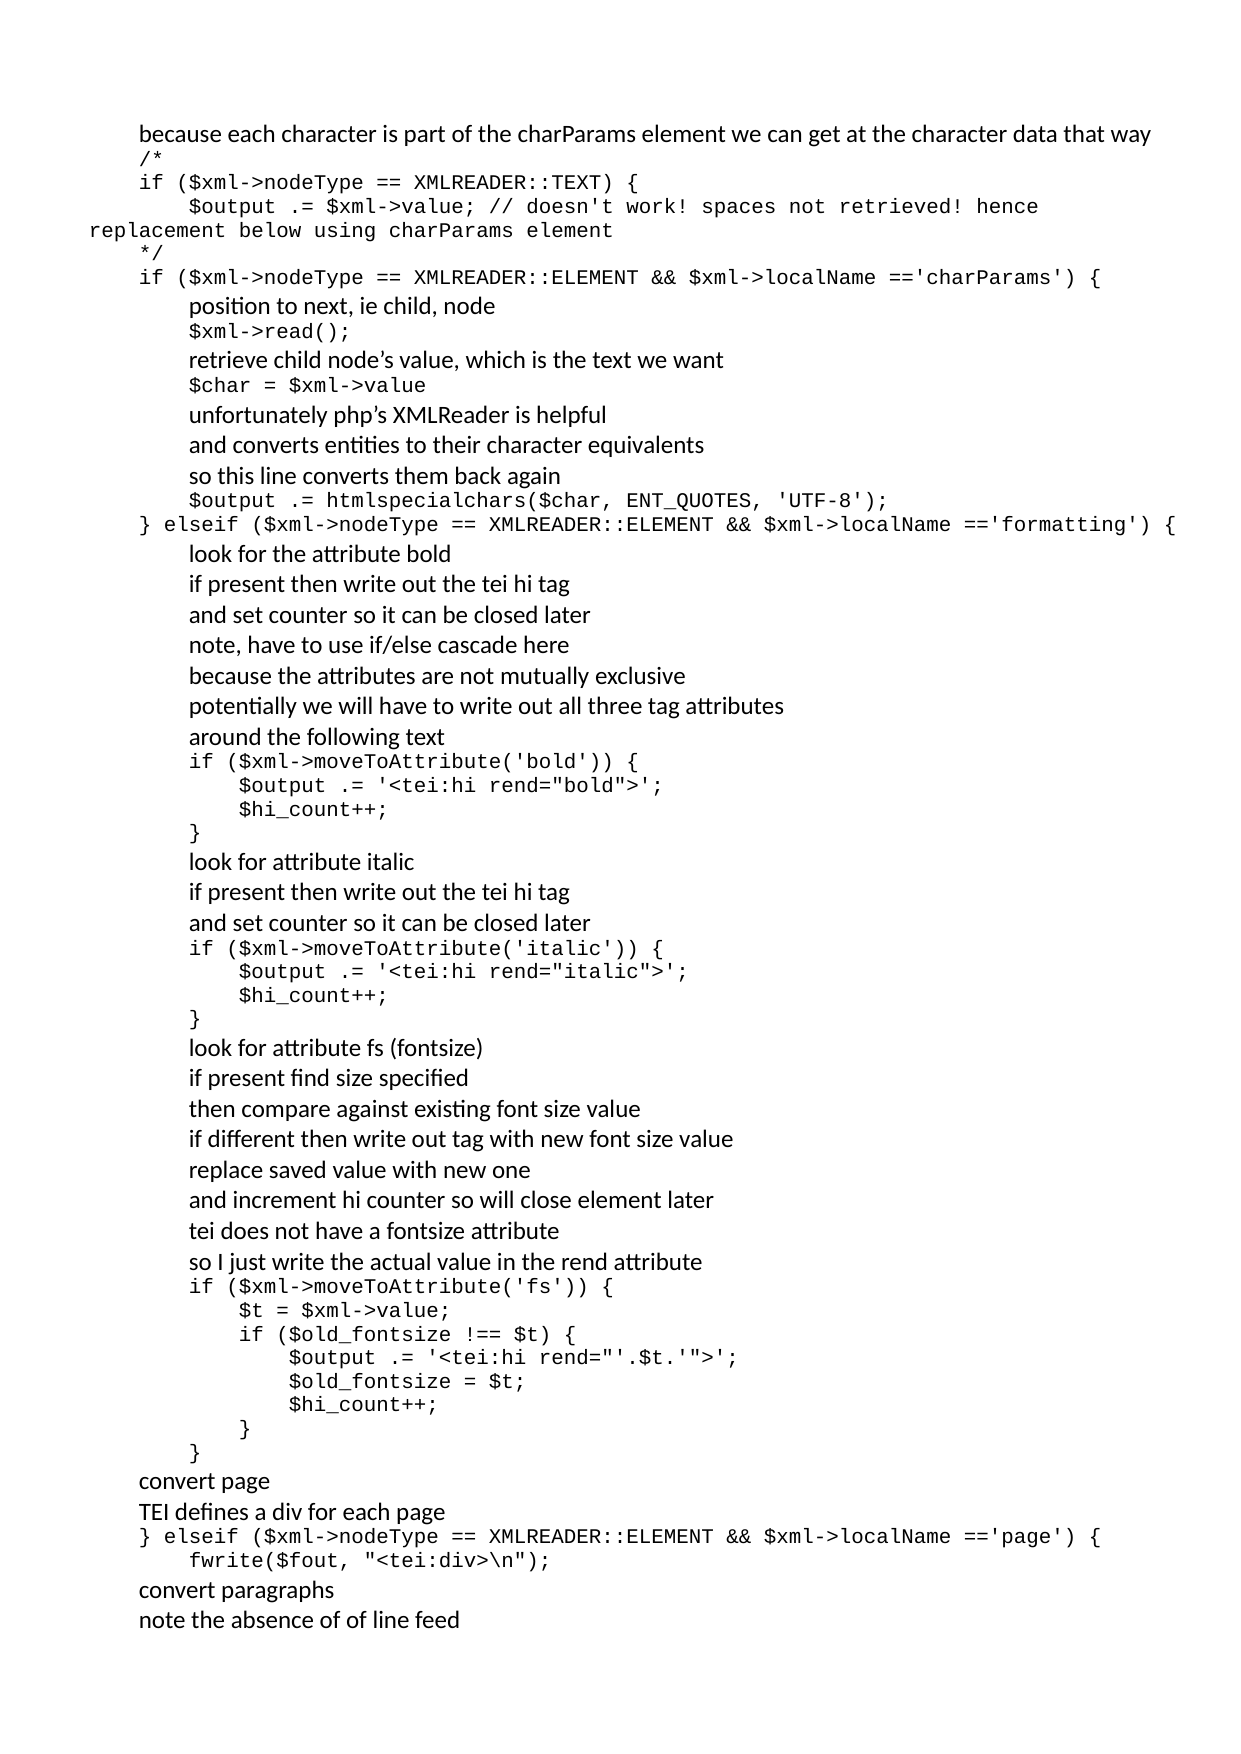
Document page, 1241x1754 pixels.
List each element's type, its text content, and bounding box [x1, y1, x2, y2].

text TEI defines a div for each page [88, 1496, 1181, 1526]
text } elseif ($xml->nodeType == XMLREADER::ELEMENT && $xml->localName =='page') { fwrite($fout, "<tei:div>\n"); [88, 1526, 1181, 1574]
text because each character is part of the charParams element we can get at the character data that way [88, 118, 1181, 149]
text /* if ($xml->nodeType == XMLREADER::TEXT) { $output .= $xml->value; // doesn't work! spaces not retrieved! hence replacement below using charParams element */ [88, 149, 1181, 267]
text and increment hi counter so will close element later tei does not have a fontsize attribute so I just write the actual value in the rend attribute if ($xml->moveToAttribute('fs')) { $t = $xml->value; if ($old_fontsize !== $t) { $output .= '<tei:hi rend="'.$t.'">'; $old_fontsize = $t; $hi_count++; } } convert page [88, 1185, 1181, 1496]
text if ($xml->nodeType == XMLREADER::ELEMENT && $xml->localName =='charParams') { position to next, ie child, node $xml->read(); retrieve child node’s value, which is the text we want $char = $xml->value unfortunately php’s XMLReader is helpful and converts entities to their character equivalents so this line converts them back again $output .= htmlspecialchars($char, ENT_QUOTES, 'UTF-8'); } elseif ($xml->nodeType == XMLREADER::ELEMENT && $xml->localName =='formatting') { look for the attribute bold if present then write out the tei hi tag and set counter so it can be closed later note, have to use if/else cascade here because the attributes are not mutually exclusive potentially we will have to write out all three tag attributes around the following text if ($xml->moveToAttribute('bold')) { $output .= '<tei:hi rend="bold">'; $hi_count++; } look for attribute italic if present then write out the tei hi tag and set counter so it can be closed later if ($xml->moveToAttribute('italic')) { $output .= '<tei:hi rend="italic">'; $hi_count++; } look for attribute fs (fontsize) if present find size specified then compare against existing font size value if different then write out tag with new font size value replace saved value with new one [88, 267, 1181, 1185]
text convert paragraphs note the absence of of line feed [88, 1574, 1181, 1635]
